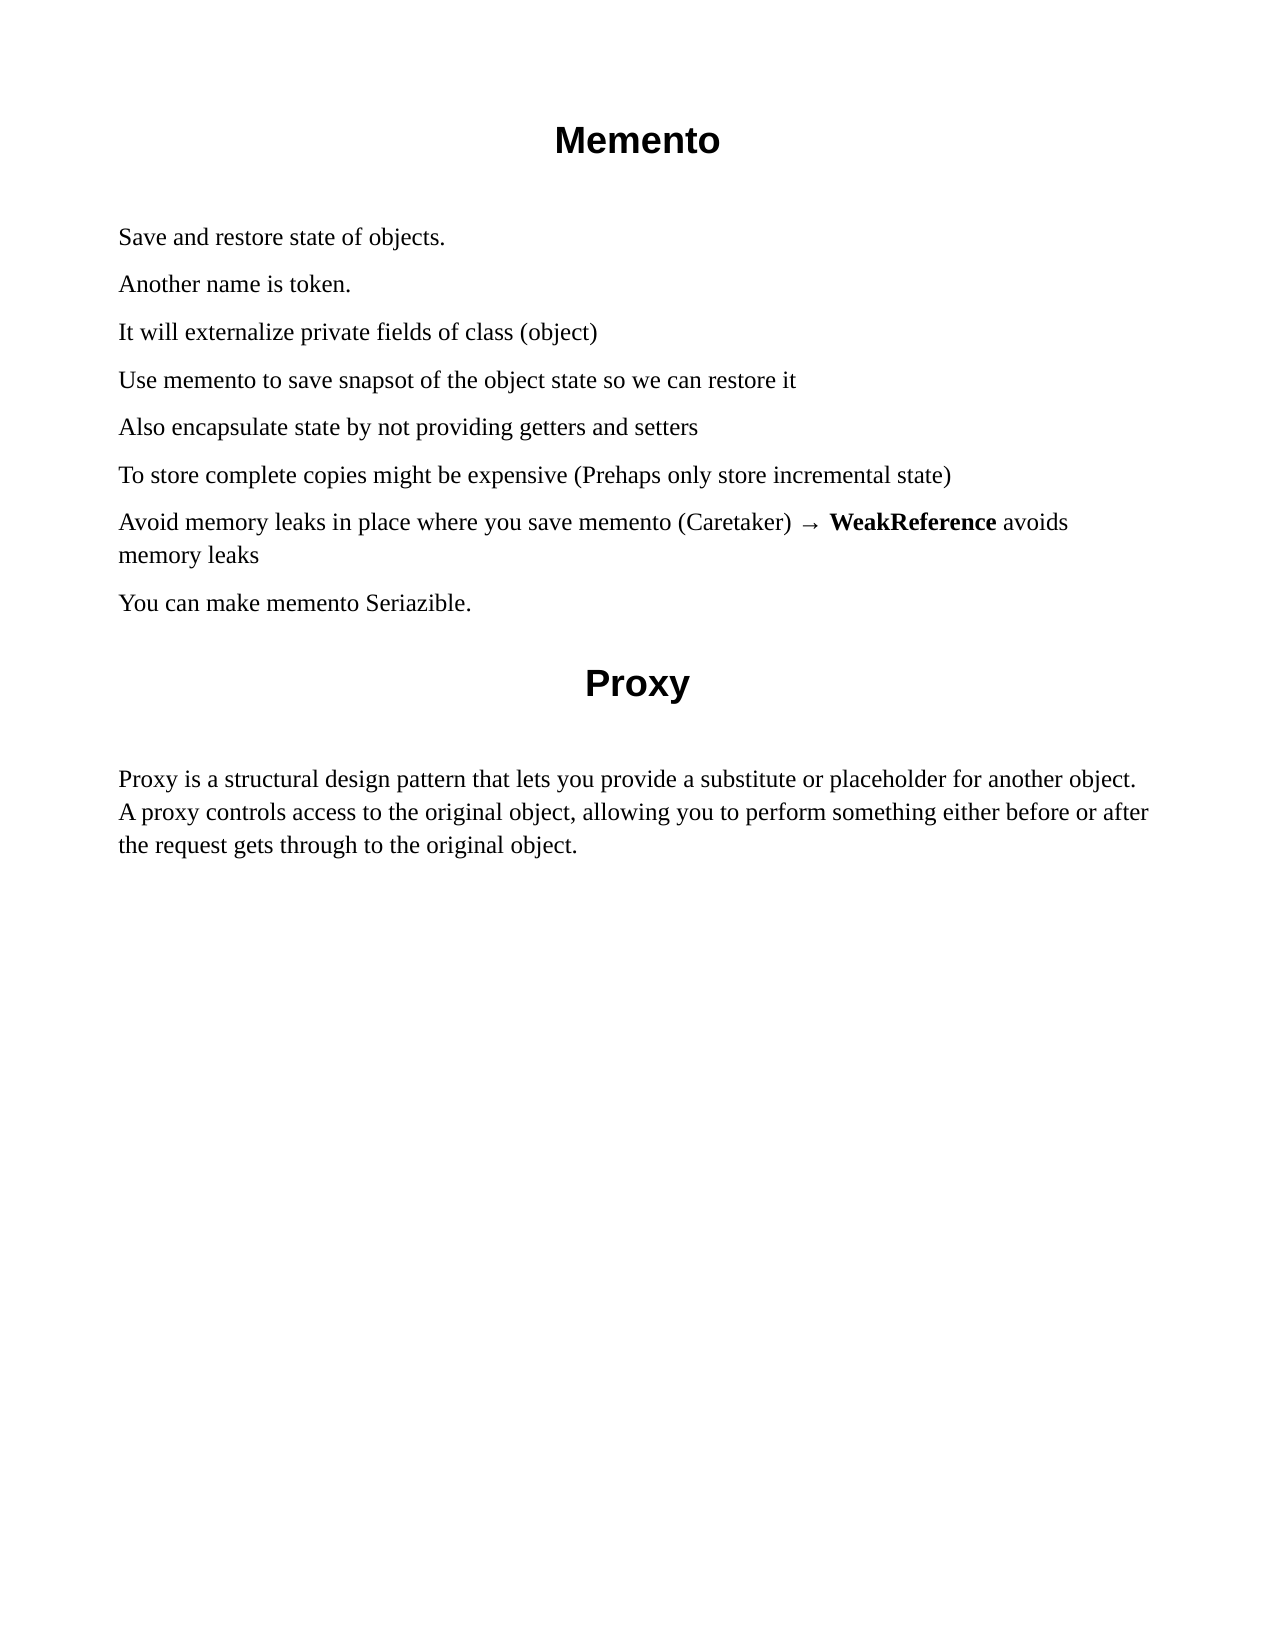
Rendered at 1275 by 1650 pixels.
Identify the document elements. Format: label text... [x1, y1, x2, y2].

text It will externalize private fields of class (object) [118, 317, 1157, 346]
subtitle Memento [118, 118, 1157, 162]
text Also encapsulate state by not providing getters and setters [118, 412, 1157, 441]
text Proxy is a structural design pattern that lets you provide a substitute or placeholder for another object. A proxy controls access to the original object, allowing you to perform something either before or after the request gets through to the original object. [118, 764, 1157, 859]
text Avoid memory leaks in place where you save memento (Caretaker) → WeakReference avoids memory leaks [118, 507, 1157, 569]
subtitle Proxy [118, 661, 1157, 704]
text You can make memento Seriazible. [118, 588, 1157, 617]
text Save and restore state of objects. [118, 222, 1157, 251]
text To store complete copies might be expensive (Prehaps only store incremental state) [118, 460, 1157, 489]
text Use memento to save snapsot of the object state so we can restore it [118, 365, 1157, 393]
text Another name is token. [118, 269, 1157, 298]
